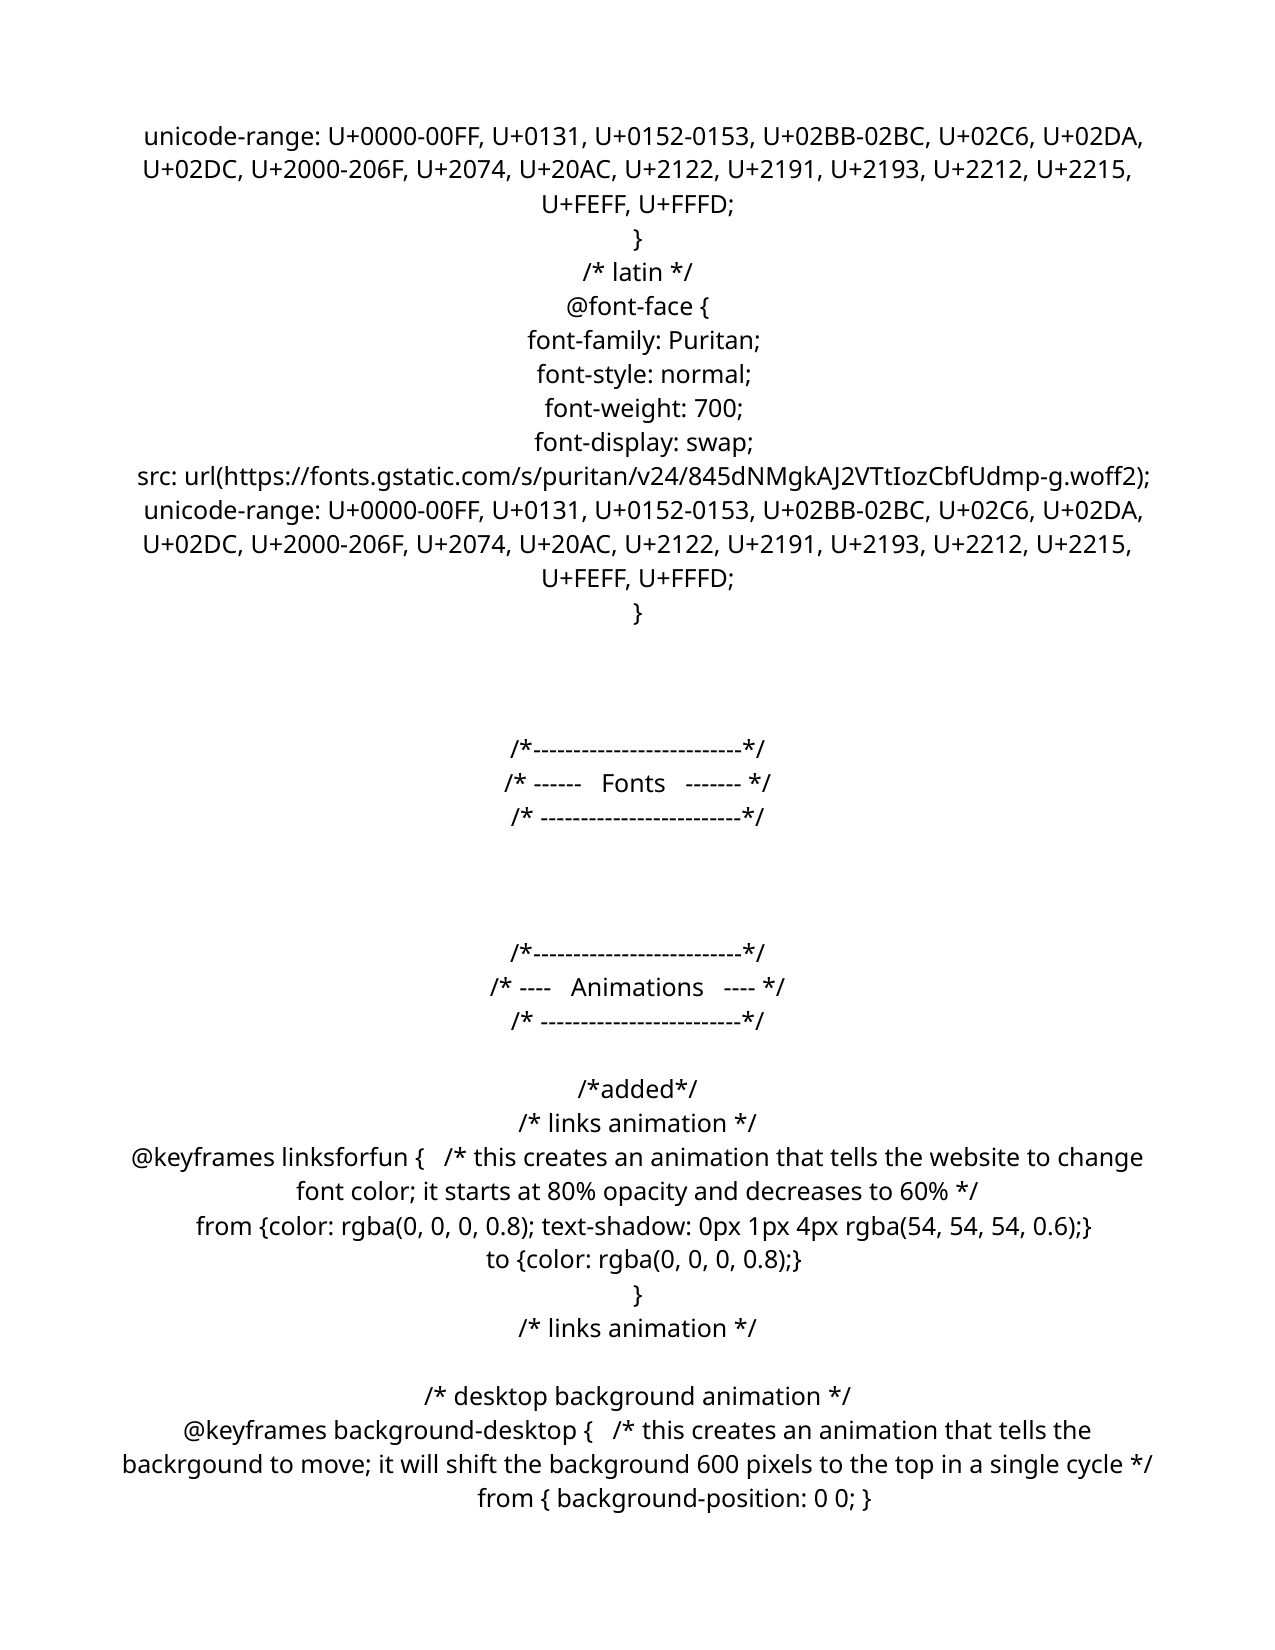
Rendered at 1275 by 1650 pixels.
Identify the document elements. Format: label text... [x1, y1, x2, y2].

text src: url(https://fonts.gstatic.com/s/puritan/v24/845dNMgkAJ2VTtIozCbfUdmp-g.woff2); [118, 459, 1157, 493]
text /*--------------------------*/ [118, 731, 1157, 765]
text font-style: normal; [118, 357, 1157, 391]
text font-display: swap; [118, 425, 1157, 459]
text font-weight: 700; [118, 391, 1157, 425]
text } [118, 220, 1157, 254]
text /*--------------------------*/ [118, 936, 1157, 970]
text /* links animation */ [118, 1310, 1157, 1344]
text @keyframes linksforfun { /* this creates an animation that tells the website to change font color; it starts at 80% opacity and decreases to 60% */ [118, 1140, 1157, 1208]
text /* -------------------------*/ [118, 799, 1157, 833]
text to {color: rgba(0, 0, 0, 0.8);} [118, 1242, 1157, 1276]
text /* -------------------------*/ [118, 1004, 1157, 1038]
text /* desktop background animation */ [118, 1378, 1157, 1412]
text } [118, 1276, 1157, 1310]
text unicode-range: U+0000-00FF, U+0131, U+0152-0153, U+02BB-02BC, U+02C6, U+02DA, U+02DC, U+2000-206F, U+2074, U+20AC, U+2122, U+2191, U+2193, U+2212, U+2215, U+FEFF, U+FFFD; [118, 118, 1157, 220]
text from {color: rgba(0, 0, 0, 0.8); text-shadow: 0px 1px 4px rgba(54, 54, 54, 0.6);} [118, 1208, 1157, 1242]
text /* links animation */ [118, 1106, 1157, 1140]
text /*added*/ [118, 1072, 1157, 1106]
text /* latin */ [118, 254, 1157, 288]
text /* ------ Fonts ------- */ [118, 765, 1157, 799]
text /* ---- Animations ---- */ [118, 970, 1157, 1004]
text @keyframes background-desktop { /* this creates an animation that tells the backrgound to move; it will shift the background 600 pixels to the top in a single cycle */ [118, 1412, 1157, 1481]
text unicode-range: U+0000-00FF, U+0131, U+0152-0153, U+02BB-02BC, U+02C6, U+02DA, U+02DC, U+2000-206F, U+2074, U+20AC, U+2122, U+2191, U+2193, U+2212, U+2215, U+FEFF, U+FFFD; [118, 493, 1157, 595]
text } [118, 595, 1157, 629]
text from { background-position: 0 0; } [118, 1481, 1157, 1515]
text @font-face { [118, 288, 1157, 322]
text font-family: Puritan; [118, 322, 1157, 357]
